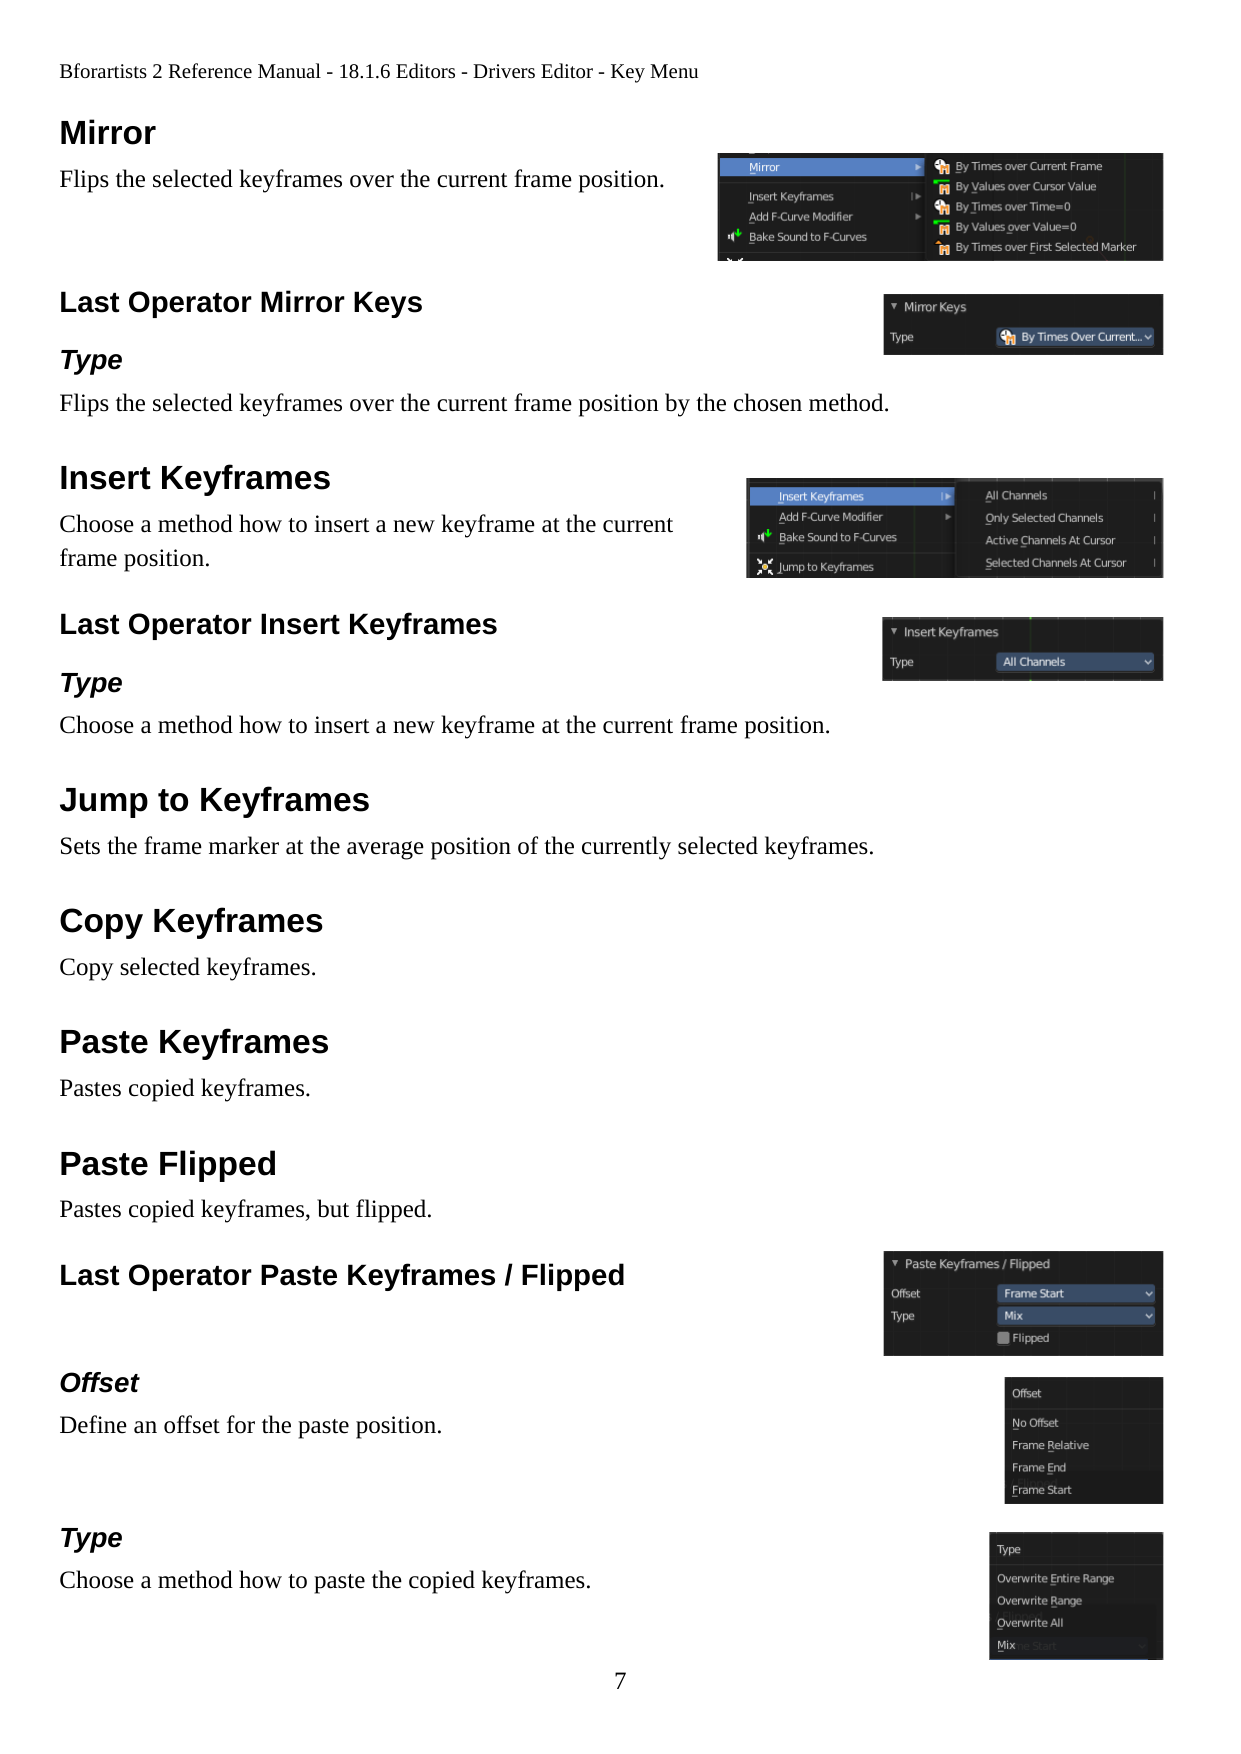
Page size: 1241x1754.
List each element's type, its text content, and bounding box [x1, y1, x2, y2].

text Choose a method how to paste the copied keyframes. [59, 1565, 989, 1594]
subtitle Last Operator Paste Keyframes / Flipped [59, 1258, 883, 1292]
subtitle Last Operator Insert Keyframes [59, 607, 1181, 641]
text Pastes copied keyframes. [59, 1073, 1181, 1102]
picture [989, 1532, 1164, 1660]
subtitle Type [59, 666, 1181, 698]
subtitle Last Operator Mirror Keys [59, 285, 1181, 319]
subtitle Type [59, 1521, 1181, 1553]
subtitle Type [59, 344, 1181, 376]
subtitle Mirror [59, 113, 1181, 151]
text Pastes copied keyframes, but flipped. [59, 1194, 1181, 1223]
subtitle Paste Keyframes [59, 1022, 1181, 1061]
picture [882, 617, 1164, 681]
picture [717, 153, 1164, 261]
picture [883, 294, 1164, 355]
subtitle Insert Keyframes [59, 458, 1181, 497]
picture [883, 1251, 1164, 1356]
subtitle Paste Flipped [59, 1143, 1181, 1182]
subtitle Jump to Keyframes [59, 780, 1181, 819]
text Choose a method how to insert a new keyframe at the current frame position. [59, 509, 746, 572]
text Flips the selected keyframes over the current frame position by the chosen method. [59, 388, 1181, 417]
picture [1004, 1377, 1164, 1504]
text Choose a method how to insert a new keyframe at the current frame position. [59, 710, 1181, 739]
text Sets the frame marker at the average position of the currently selected keyframes. [59, 831, 1181, 860]
subtitle Offset [59, 1366, 1181, 1398]
text Copy selected keyframes. [59, 952, 1181, 981]
text Flips the selected keyframes over the current frame position. [59, 164, 717, 192]
text Define an offset for the paste position. [59, 1410, 1004, 1439]
picture [746, 478, 1164, 578]
subtitle Copy Keyframes [59, 901, 1181, 940]
